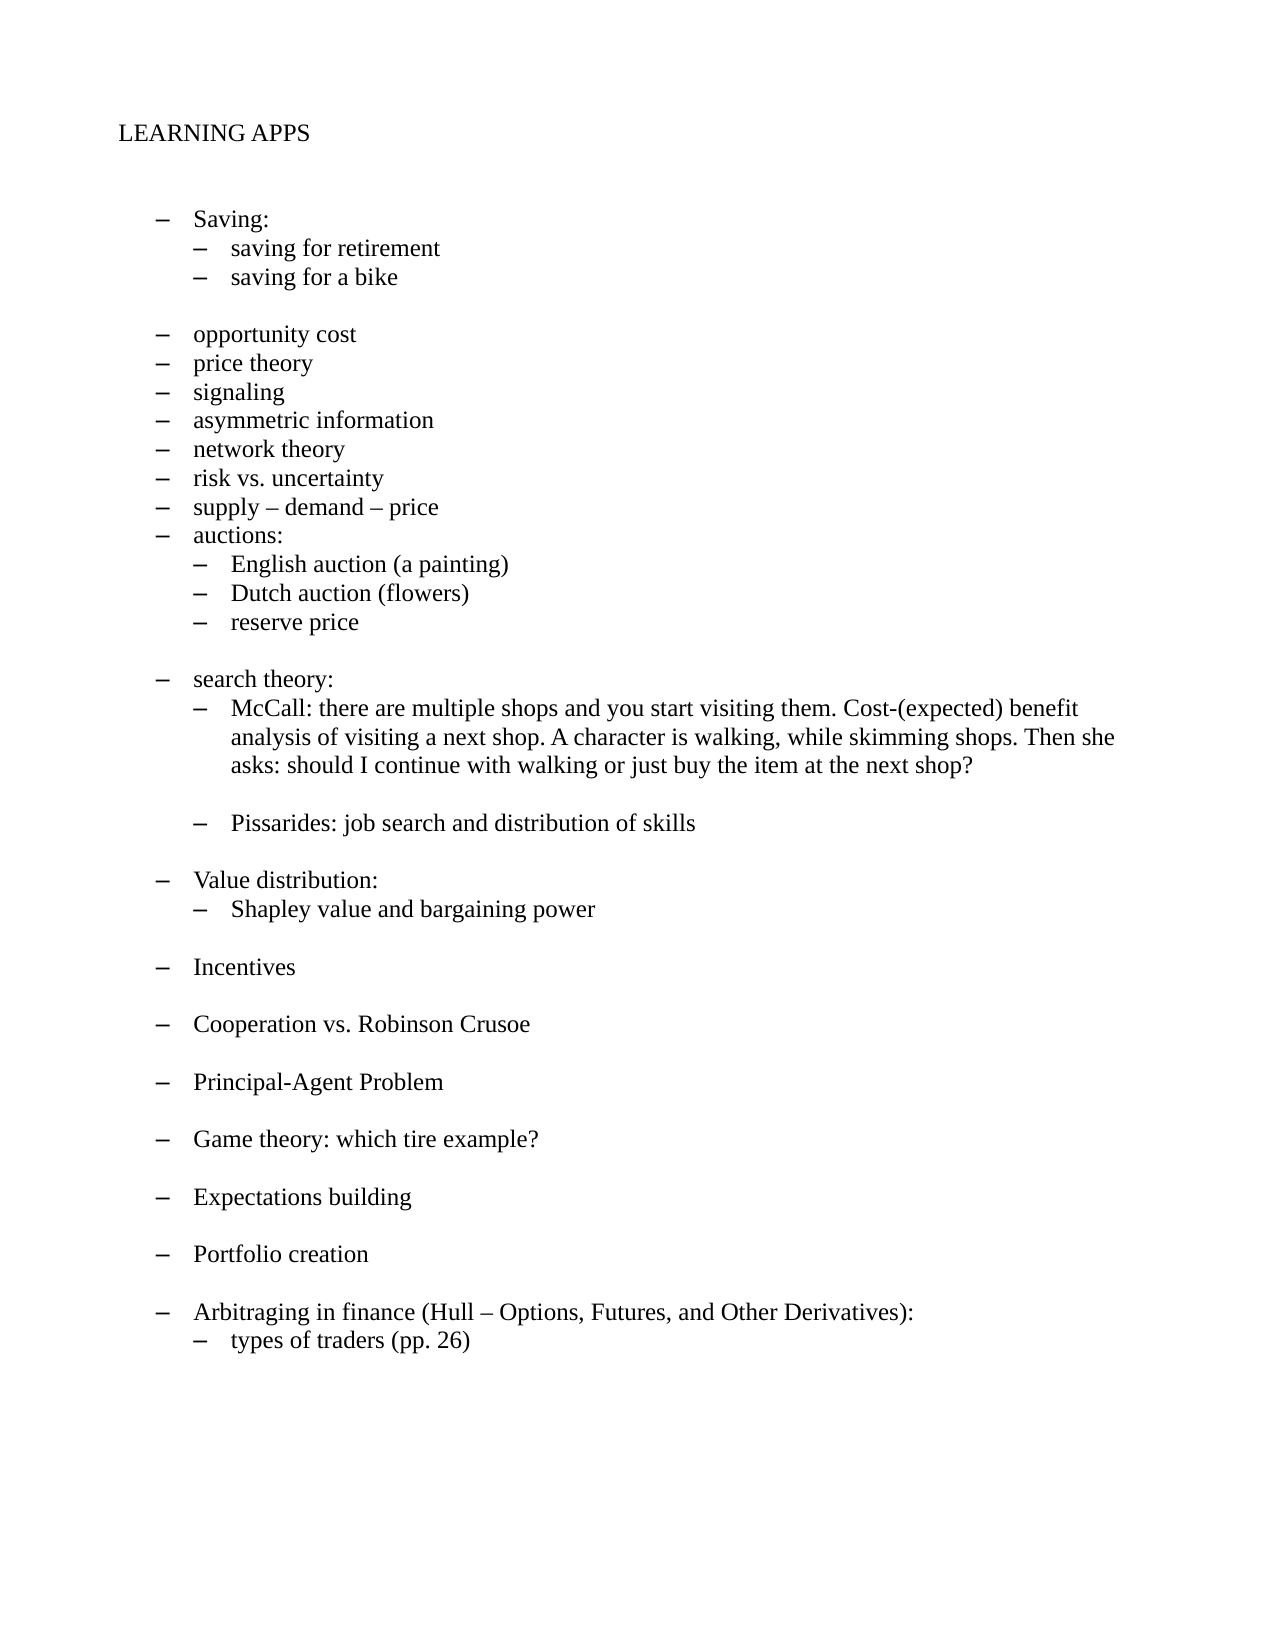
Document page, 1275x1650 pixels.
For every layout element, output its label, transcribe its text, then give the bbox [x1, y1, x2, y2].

list Principal-Agent Problem [156, 1067, 1157, 1096]
list saving for a bike [193, 262, 1157, 291]
list Expectations building [156, 1182, 1157, 1211]
list types of traders (pp. 26) [193, 1326, 1157, 1354]
list McCall: there are multiple shops and you start visiting them. Cost-(expected) benefit analysis of visiting a next shop. A character is walking, while skimming shops. Then she asks: should I continue with walking or just buy the item at the next shop? [193, 693, 1157, 779]
list English auction (a painting) [193, 549, 1157, 578]
list search theory: [156, 664, 1157, 693]
list Incentives [156, 952, 1157, 981]
list Portfolio creation [156, 1239, 1157, 1268]
list Saving: [156, 204, 1157, 233]
list Shapley value and bargaining power [193, 894, 1157, 923]
list network theory [156, 434, 1157, 463]
list Cooperation vs. Robinson Crusoe [156, 1009, 1157, 1038]
list Dutch auction (flowers) [193, 578, 1157, 607]
list Pissarides: job search and distribution of skills [193, 808, 1157, 837]
list signaling [156, 377, 1157, 406]
list Value distribution: [156, 866, 1157, 894]
list opportunity cost [156, 319, 1157, 348]
list Arbitraging in finance (Hull – Options, Futures, and Other Derivatives): [156, 1297, 1157, 1326]
list auctions: [156, 521, 1157, 549]
list risk vs. uncertainty [156, 463, 1157, 492]
list asymmetric information [156, 406, 1157, 434]
list Game theory: which tire example? [156, 1124, 1157, 1153]
text LEARNING APPS [118, 118, 1157, 147]
list saving for retirement [193, 233, 1157, 262]
list reserve price [193, 607, 1157, 636]
list price theory [156, 348, 1157, 377]
list supply – demand – price [156, 492, 1157, 521]
